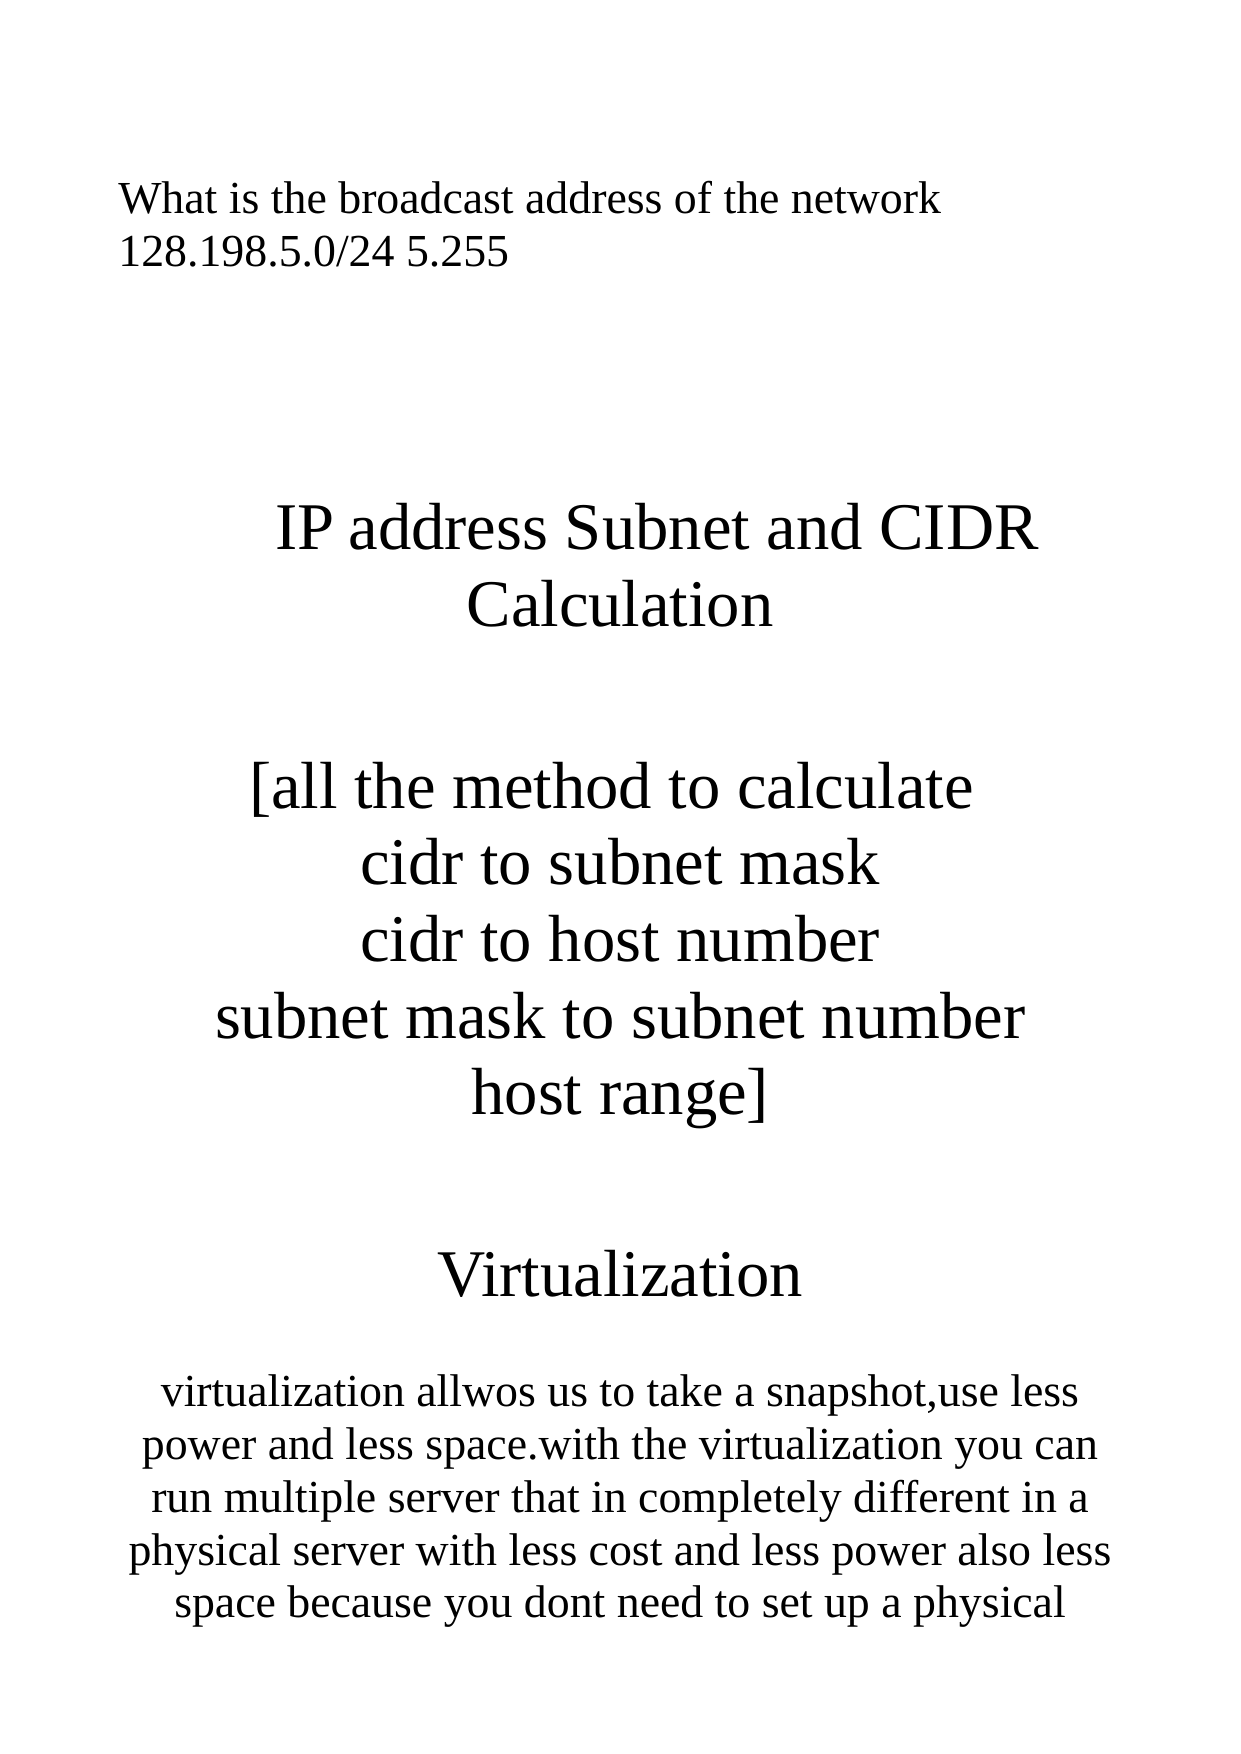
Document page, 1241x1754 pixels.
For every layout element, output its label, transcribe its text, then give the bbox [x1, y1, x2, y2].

text host range] [118, 1052, 1122, 1129]
text Virtualization [118, 1234, 1122, 1311]
text subnet mask to subnet number [118, 976, 1122, 1052]
text What is the broadcast address of the network 128.198.5.0/24 5.255 [118, 171, 1122, 276]
text cidr to host number [118, 899, 1122, 976]
text virtualization allwos us to take a snapshot,use less power and less space.with the virtualization you can run multiple server that in completely different in a physical server with less cost and less power also less space because you dont need to set up a physical [118, 1364, 1122, 1627]
text [all the method to calculate [118, 746, 1122, 822]
text IP address Subnet and CIDR Calculation [118, 487, 1122, 640]
text cidr to subnet mask [118, 822, 1122, 899]
